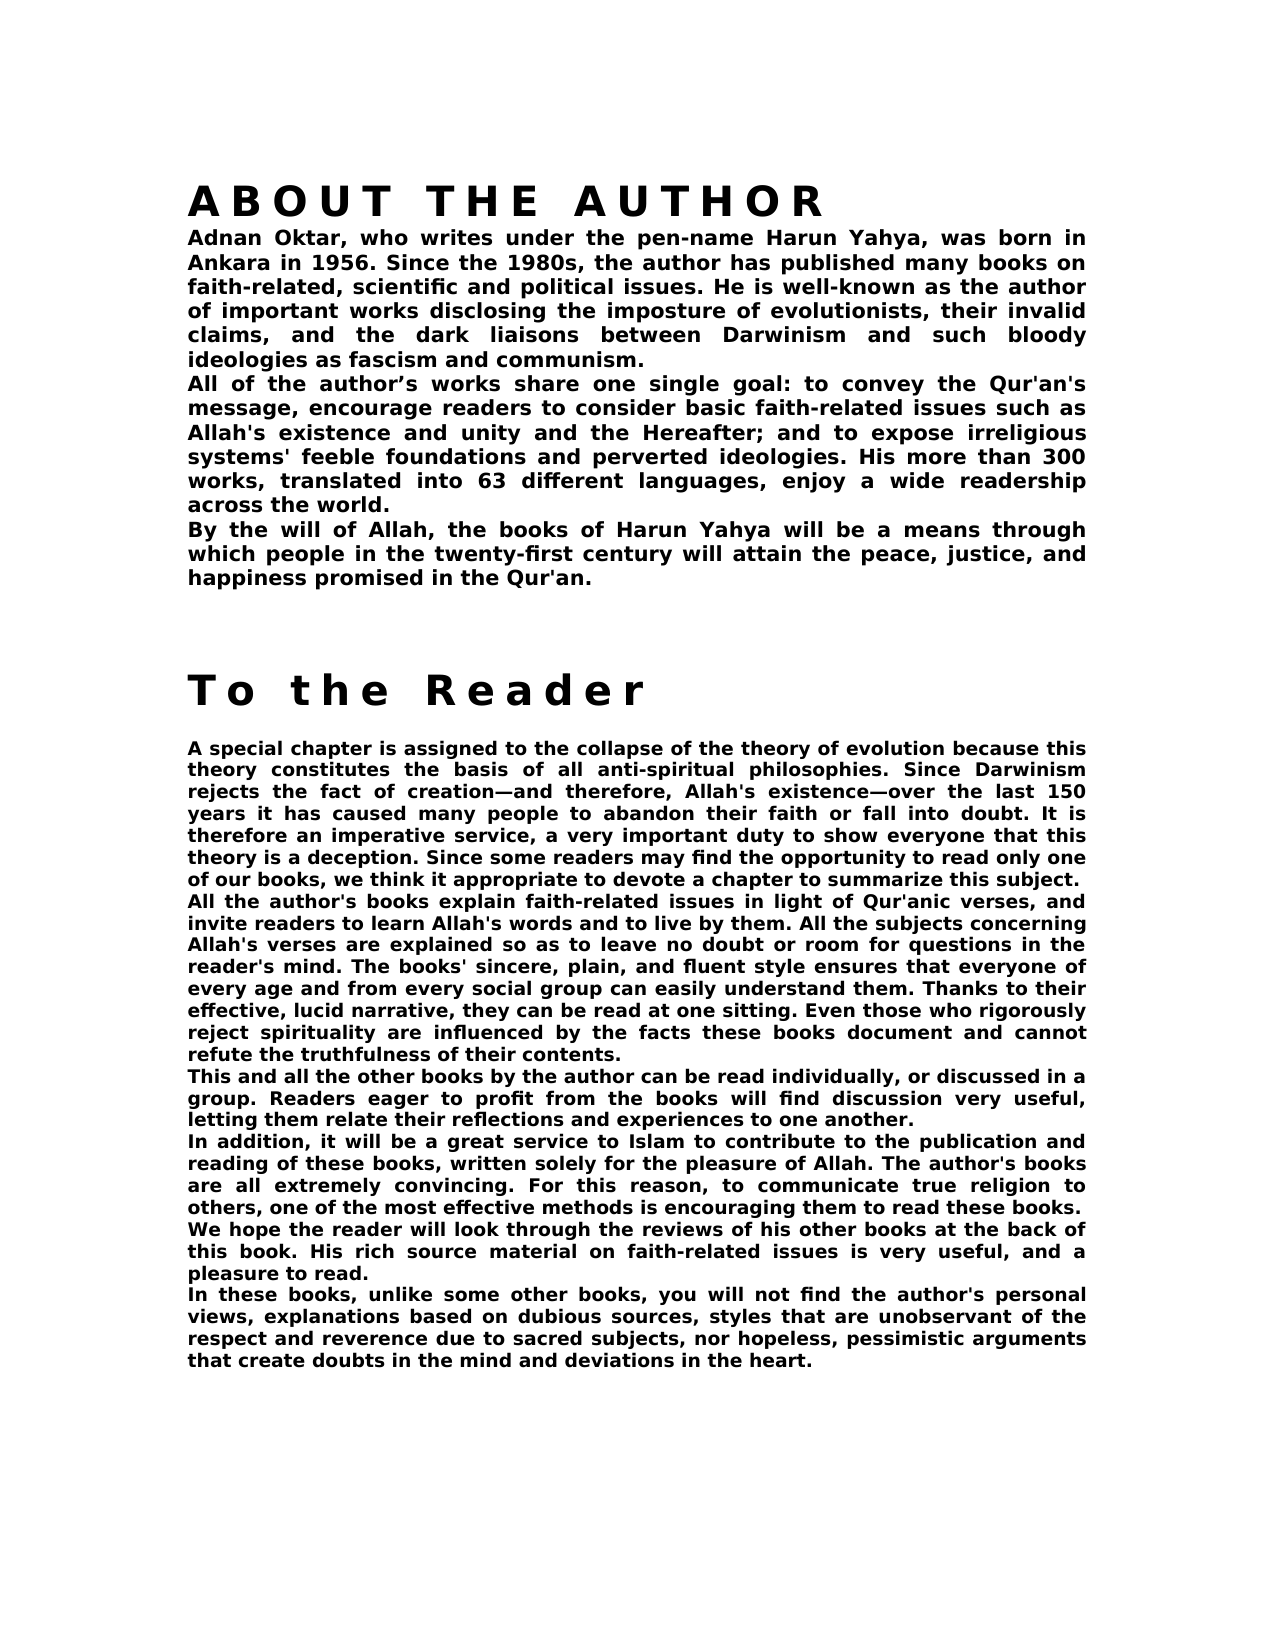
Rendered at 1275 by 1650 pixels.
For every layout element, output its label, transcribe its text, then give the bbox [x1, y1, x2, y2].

text In these books, unlike some other books, you will not find the author's personal views, explanations based on dubious sources, styles that are unobservant of the respect and reverence due to sacred subjects, nor hopeless, pessimistic arguments that create doubts in the mind and deviations in the heart. [187, 1284, 1087, 1372]
text ABOUT THE AUTHOR [187, 178, 1087, 226]
text To the Reader [187, 667, 1087, 716]
text We hope the reader will look through the reviews of his other books at the back of this book. His rich source material on faith-related issues is very useful, and a pleasure to read. [187, 1219, 1087, 1284]
text A special chapter is assigned to the collapse of the theory of evolution because this theory constitutes the basis of all anti-spiritual philosophies. Since Darwinism rejects the fact of creation—and therefore, Allah's existence—over the last 150 years it has caused many people to abandon their faith or fall into doubt. It is therefore an imperative service, a very important duty to show everyone that this theory is a deception. Since some readers may find the opportunity to read only one of our books, we think it appropriate to devote a chapter to summarize this subject. [187, 737, 1087, 891]
text In addition, it will be a great service to Islam to contribute to the publication and reading of these books, written solely for the pleasure of Allah. The author's books are all extremely convincing. For this reason, to communicate true religion to others, one of the most effective methods is encouraging them to read these books. [187, 1131, 1087, 1219]
text By the will of Allah, the books of Harun Yahya will be a means through which people in the twenty-first century will attain the peace, justice, and happiness promised in the Qur'an. [187, 518, 1087, 591]
text All of the author’s works share one single goal: to convey the Qur'an's message, encourage readers to consider basic faith-related issues such as Allah's existence and unity and the Hereafter; and to expose irreligious systems' feeble foundations and perverted ideologies. His more than 300 works, translated into 63 different languages, enjoy a wide readership across the world. [187, 372, 1087, 518]
text This and all the other books by the author can be read individually, or discussed in a group. Readers eager to profit from the books will find discussion very useful, letting them relate their reflections and experiences to one another. [187, 1066, 1087, 1131]
text Adnan Oktar, who writes under the pen-name Harun Yahya, was born in Ankara in 1956. Since the 1980s, the author has published many books on faith-related, scientific and political issues. He is well-known as the author of important works disclosing the imposture of evolutionists, their invalid claims, and the dark liaisons between Darwinism and such bloody ideologies as fascism and communism. [187, 226, 1087, 372]
text All the author's books explain faith-related issues in light of Qur'anic verses, and invite readers to learn Allah's words and to live by them. All the subjects concerning Allah's verses are explained so as to leave no doubt or room for questions in the reader's mind. The books' sincere, plain, and fluent style ensures that everyone of every age and from every social group can easily understand them. Thanks to their effective, lucid narrative, they can be read at one sitting. Even those who rigorously reject spirituality are influenced by the facts these books document and cannot refute the truthfulness of their contents. [187, 891, 1087, 1066]
